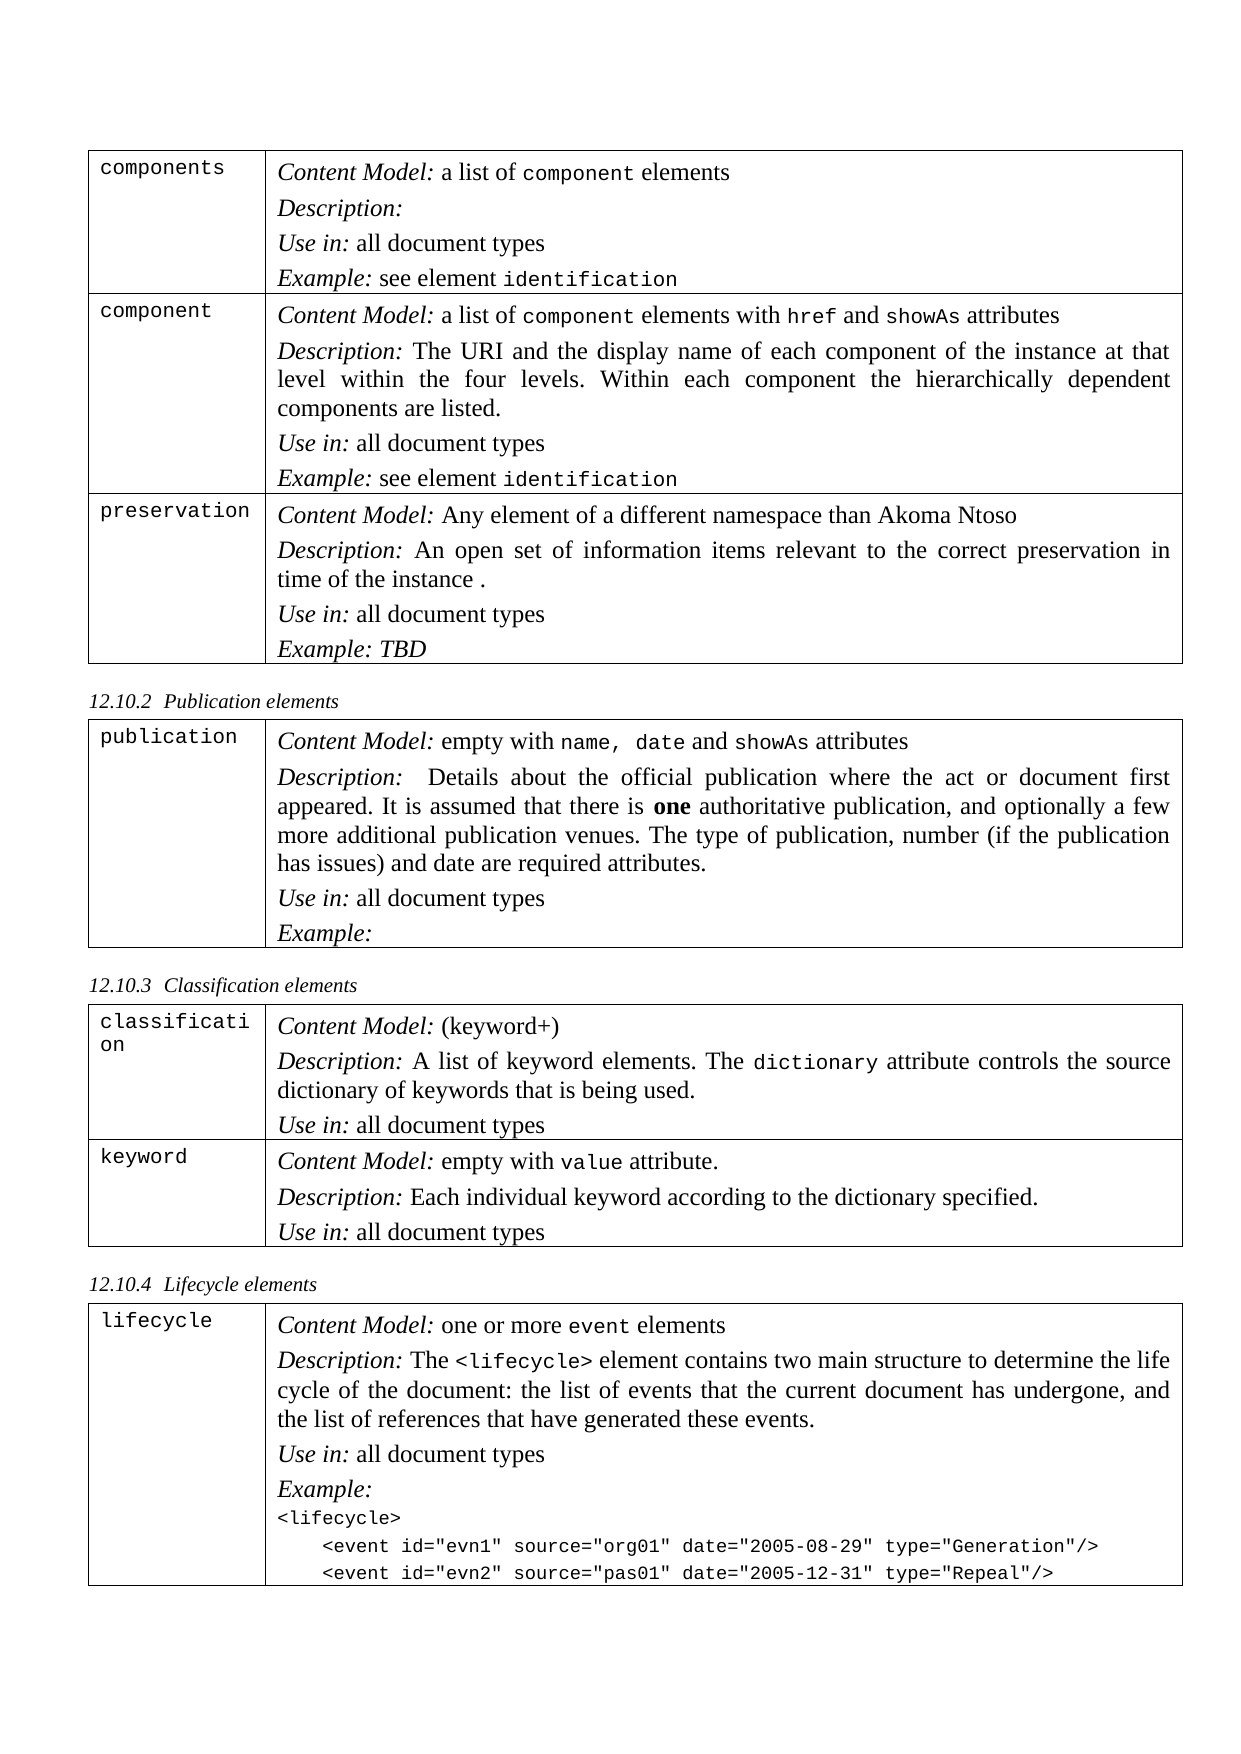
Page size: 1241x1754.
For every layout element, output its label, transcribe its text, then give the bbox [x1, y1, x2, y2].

table_header Content Model: (keyword+) Description: A list of keyword elements. The dictionary attribute controls the source dictionary of keywords that is being used. Use in: all document types [266, 1005, 1182, 1139]
table_cell Content Model: a list of component elements with href and showAs attributes Description: The URI and the display name of each component of the instance at that level within the four levels. Within each component the hierarchically dependent components are listed. Use in: all document types Example: see element identification [266, 294, 1182, 493]
table_cell Content Model: a list of component elements Description: Use in: all document types Example: see element identification [266, 151, 1182, 293]
table_cell component [89, 294, 265, 493]
table_cell keyword [89, 1140, 265, 1246]
table_cell Content Model: empty with value attribute. Description: Each individual keyword according to the dictionary specified. Use in: all document types [266, 1140, 1182, 1246]
table_header lifecycle [89, 1304, 265, 1585]
table_header classification [89, 1005, 265, 1139]
table_cell components [89, 151, 265, 293]
table_header Content Model: one or more event elements Description: The <lifecycle> element contains two main structure to determine the life cycle of the document: the list of events that the current document has undergone, and the list of references that have generated these events. Use in: all document types Example: <lifecycle> <event id="evn1" source="org01" date="2005-08-29" type="Generation"/> <event id="evn2" source="pas01" date="2005-12-31" type="Repeal"/> [266, 1304, 1182, 1585]
subtitle Publication elements [89, 689, 1151, 713]
subtitle Lifecycle elements [89, 1272, 1151, 1296]
table_cell preservation [89, 494, 265, 663]
subtitle Classification elements [89, 973, 1151, 997]
table_header Content Model: empty with name, date and showAs attributes Description: Details about the official publication where the act or document first appeared. It is assumed that there is one authoritative publication, and optionally a few more additional publication venues. The type of publication, number (if the publication has issues) and date are required attributes. Use in: all document types Example: [266, 720, 1182, 947]
table_header publication [89, 720, 265, 947]
table_cell Content Model: Any element of a different namespace than Akoma Ntoso Description: An open set of information items relevant to the correct preservation in time of the instance . Use in: all document types Example: TBD [266, 494, 1182, 663]
